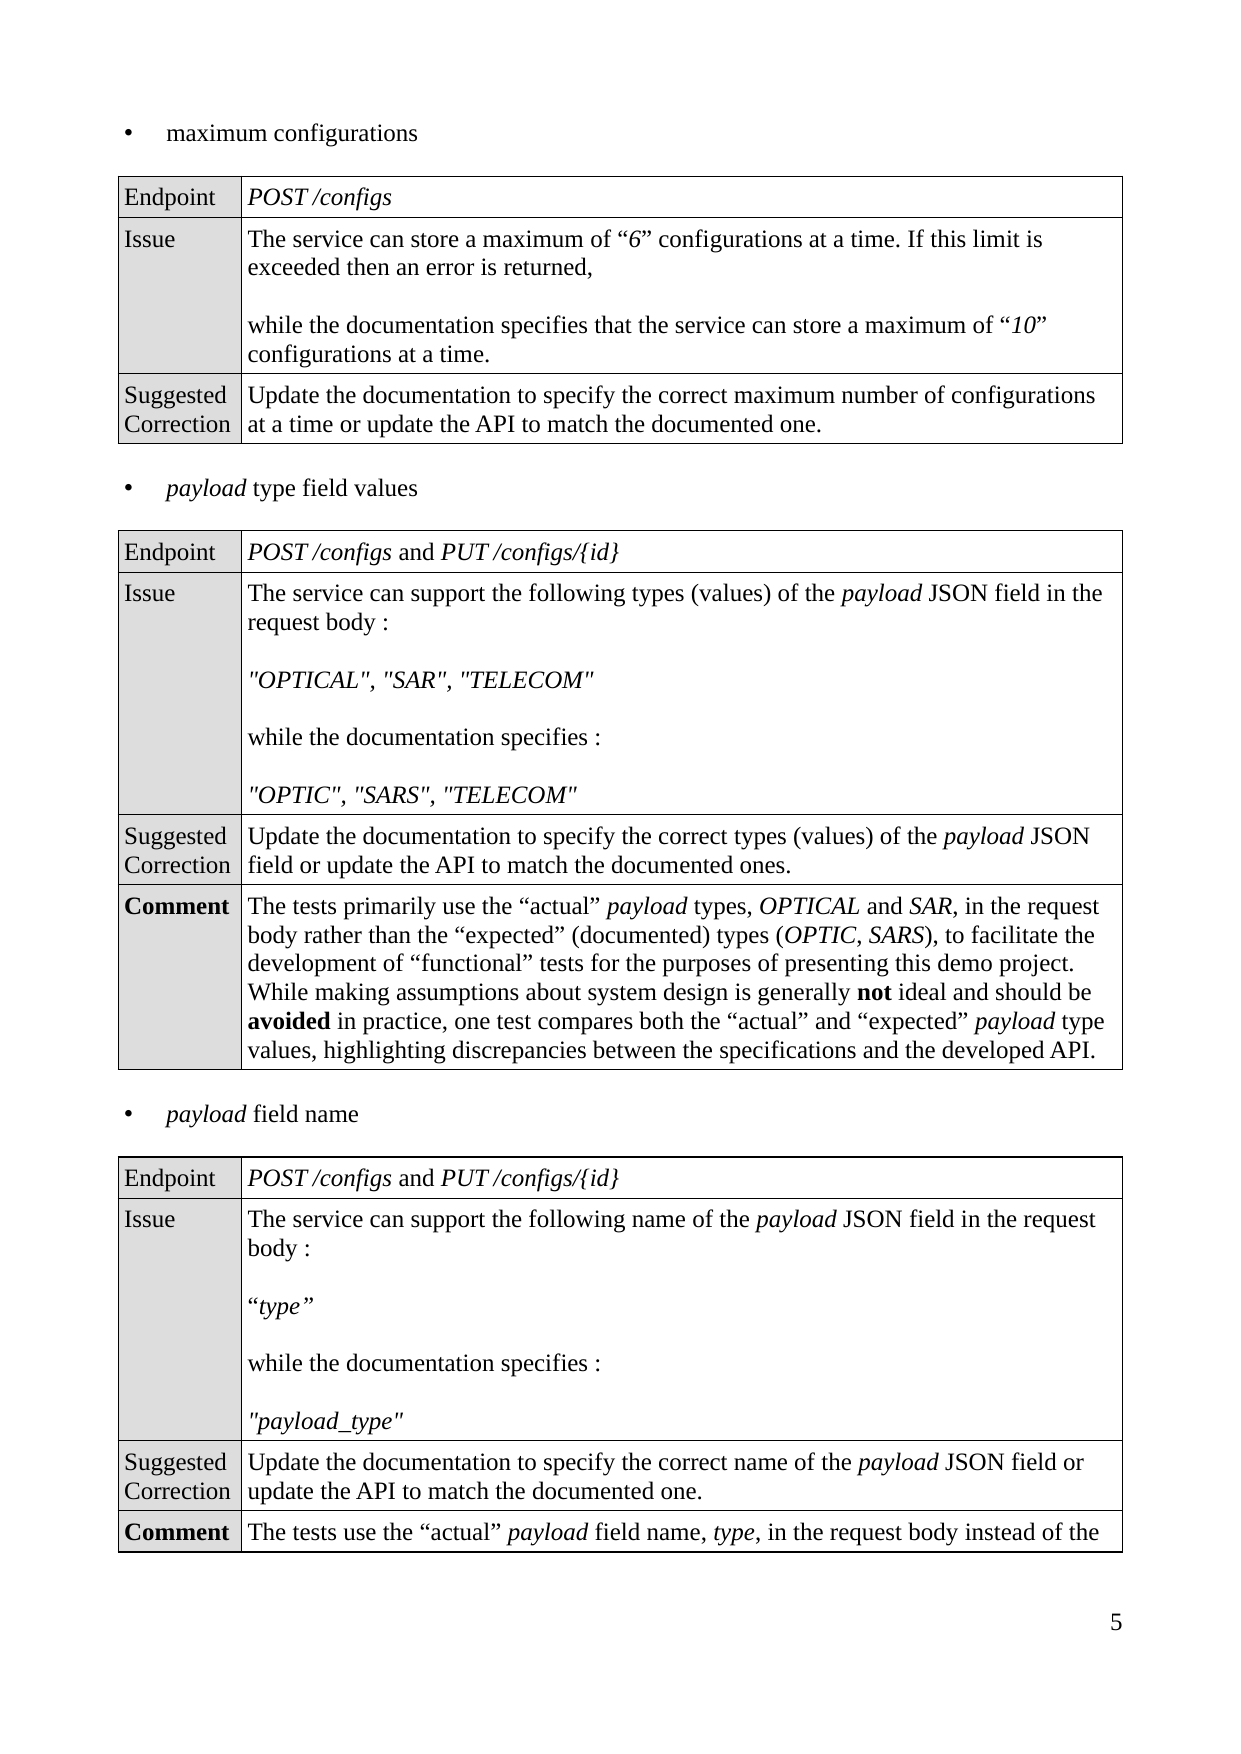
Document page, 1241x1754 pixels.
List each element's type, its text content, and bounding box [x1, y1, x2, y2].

table_cell Suggested Correction [119, 374, 241, 443]
table_header POST /configs and PUT /configs/{id} [242, 1158, 1122, 1198]
table_cell Suggested Correction [119, 815, 241, 884]
table_header POST /configs [242, 177, 1122, 217]
table_cell Comment [119, 1511, 241, 1551]
table_cell Update the documentation to specify the correct name of the payload JSON field or update the API to match the documented one. [242, 1441, 1122, 1510]
table_cell Issue [119, 218, 241, 373]
table_cell Issue [119, 1199, 241, 1440]
list maximum configurations [124, 118, 1122, 147]
table_cell The service can store a maximum of “6” configurations at a time. If this limit is exceeded then an error is returned, while the documentation specifies that the service can store a maximum of “10” configurations at a time. [242, 218, 1122, 373]
table_cell The service can support the following types (values) of the payload JSON field in the request body : "OPTICAL", "SAR", "TELECOM" while the documentation specifies : "OPTIC", "SARS", "TELECOM" [242, 573, 1122, 814]
table_cell Issue [119, 573, 241, 814]
list payload field name [124, 1099, 1122, 1128]
table_cell Comment [119, 885, 241, 1069]
table_cell The tests use the “actual” payload field name, type, in the request body instead of the [242, 1511, 1122, 1551]
table_cell The service can support the following name of the payload JSON field in the request body : “type” while the documentation specifies : "payload_type" [242, 1199, 1122, 1440]
table_header POST /configs and PUT /configs/{id} [242, 531, 1122, 572]
table_header Endpoint [119, 177, 241, 217]
table_cell Suggested Correction [119, 1441, 241, 1510]
table_header Endpoint [119, 1158, 241, 1198]
table_cell Update the documentation to specify the correct types (values) of the payload JSON field or update the API to match the documented ones. [242, 815, 1122, 884]
table_cell Update the documentation to specify the correct maximum number of configurations at a time or update the API to match the documented one. [242, 374, 1122, 443]
table_cell The tests primarily use the “actual” payload types, OPTICAL and SAR, in the request body rather than the “expected” (documented) types (OPTIC, SARS), to facilitate the development of “functional” tests for the purposes of presenting this demo project. While making assumptions about system design is generally not ideal and should be avoided in practice, one test compares both the “actual” and “expected” payload type values, highlighting discrepancies between the specifications and the developed API. [242, 885, 1122, 1069]
list payload type field values [124, 473, 1122, 502]
table_header Endpoint [119, 531, 241, 572]
